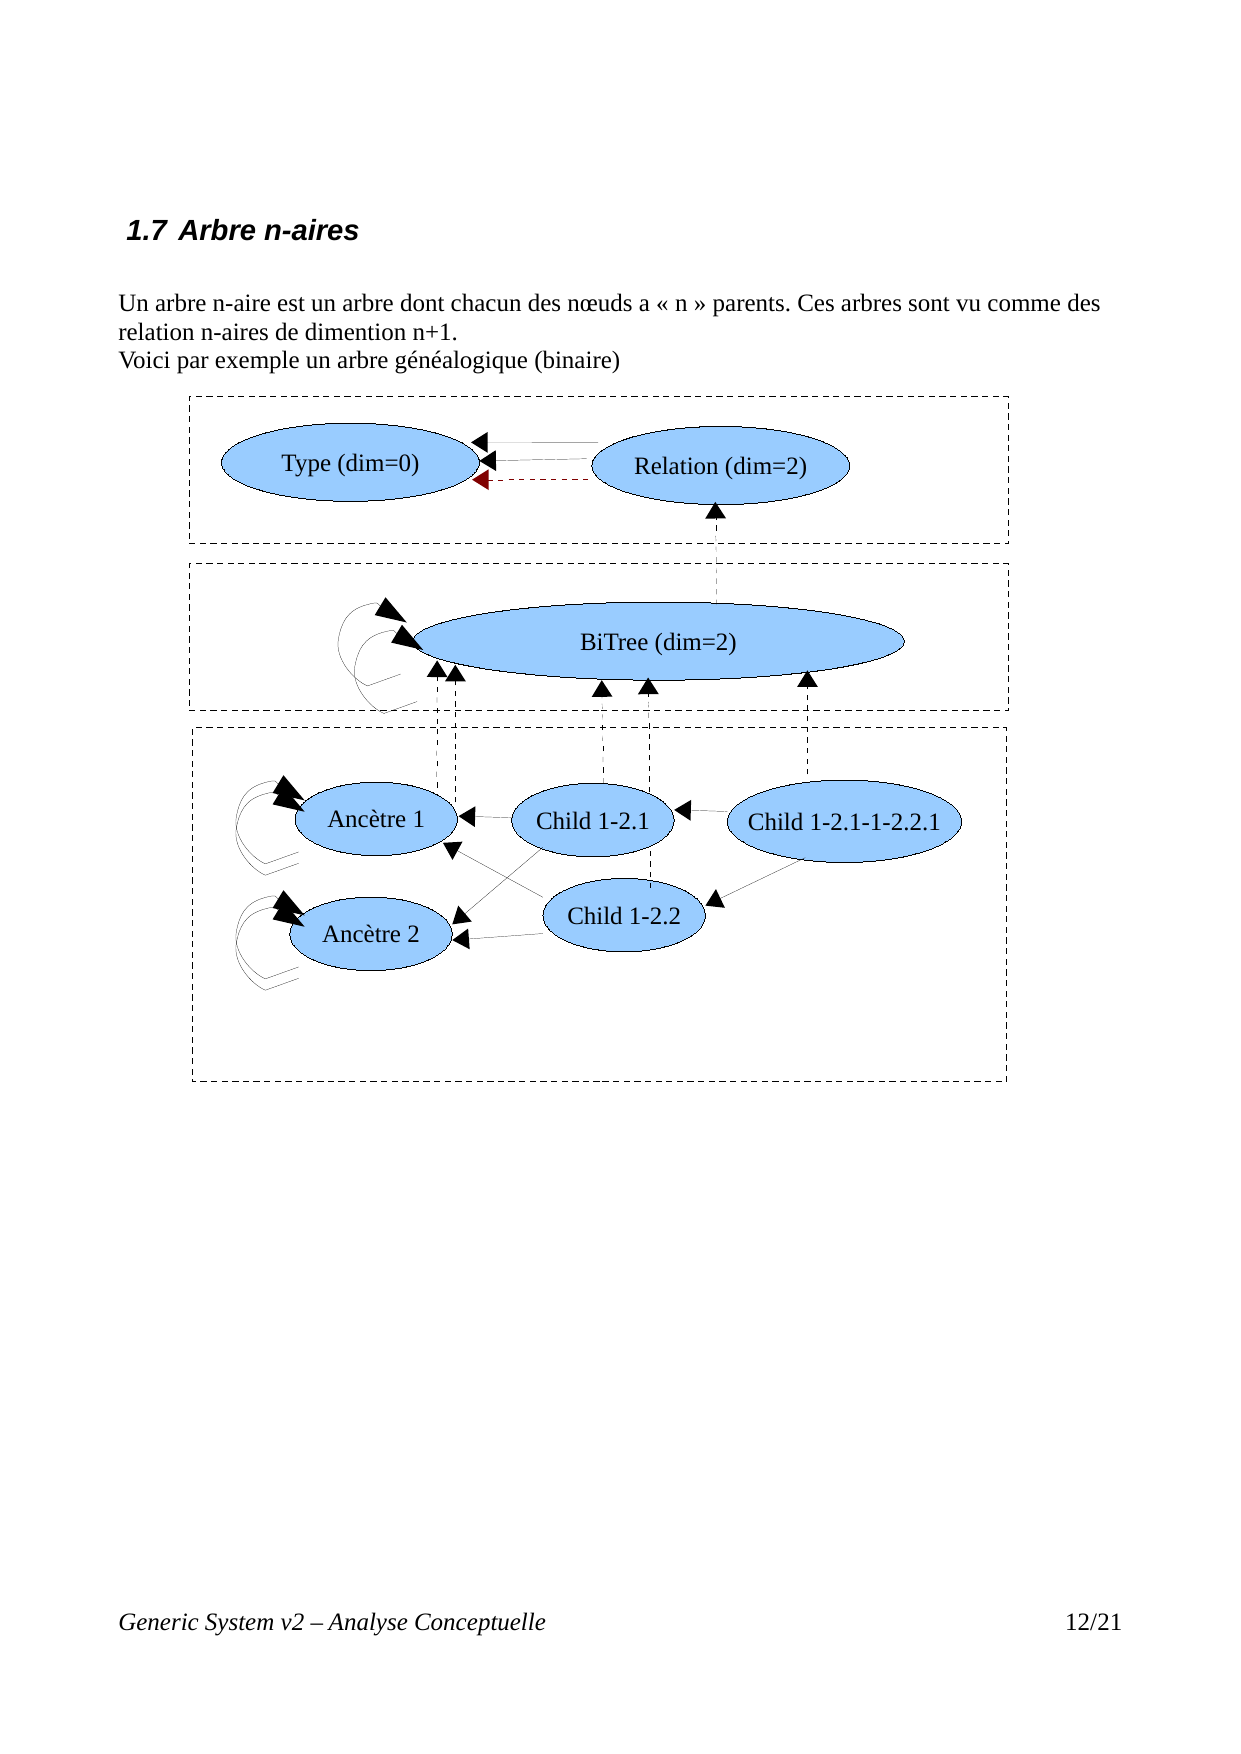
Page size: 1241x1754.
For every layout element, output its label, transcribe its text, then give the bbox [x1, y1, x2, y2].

text Voici par exemple un arbre généalogique (binaire) [118, 345, 1122, 374]
text Un arbre n-aire est un arbre dont chacun des nœuds a « n » parents. Ces arbres sont vu comme des relation n-aires de dimention n+1. [118, 288, 1122, 345]
subtitle Arbre n-aires [118, 213, 1122, 247]
